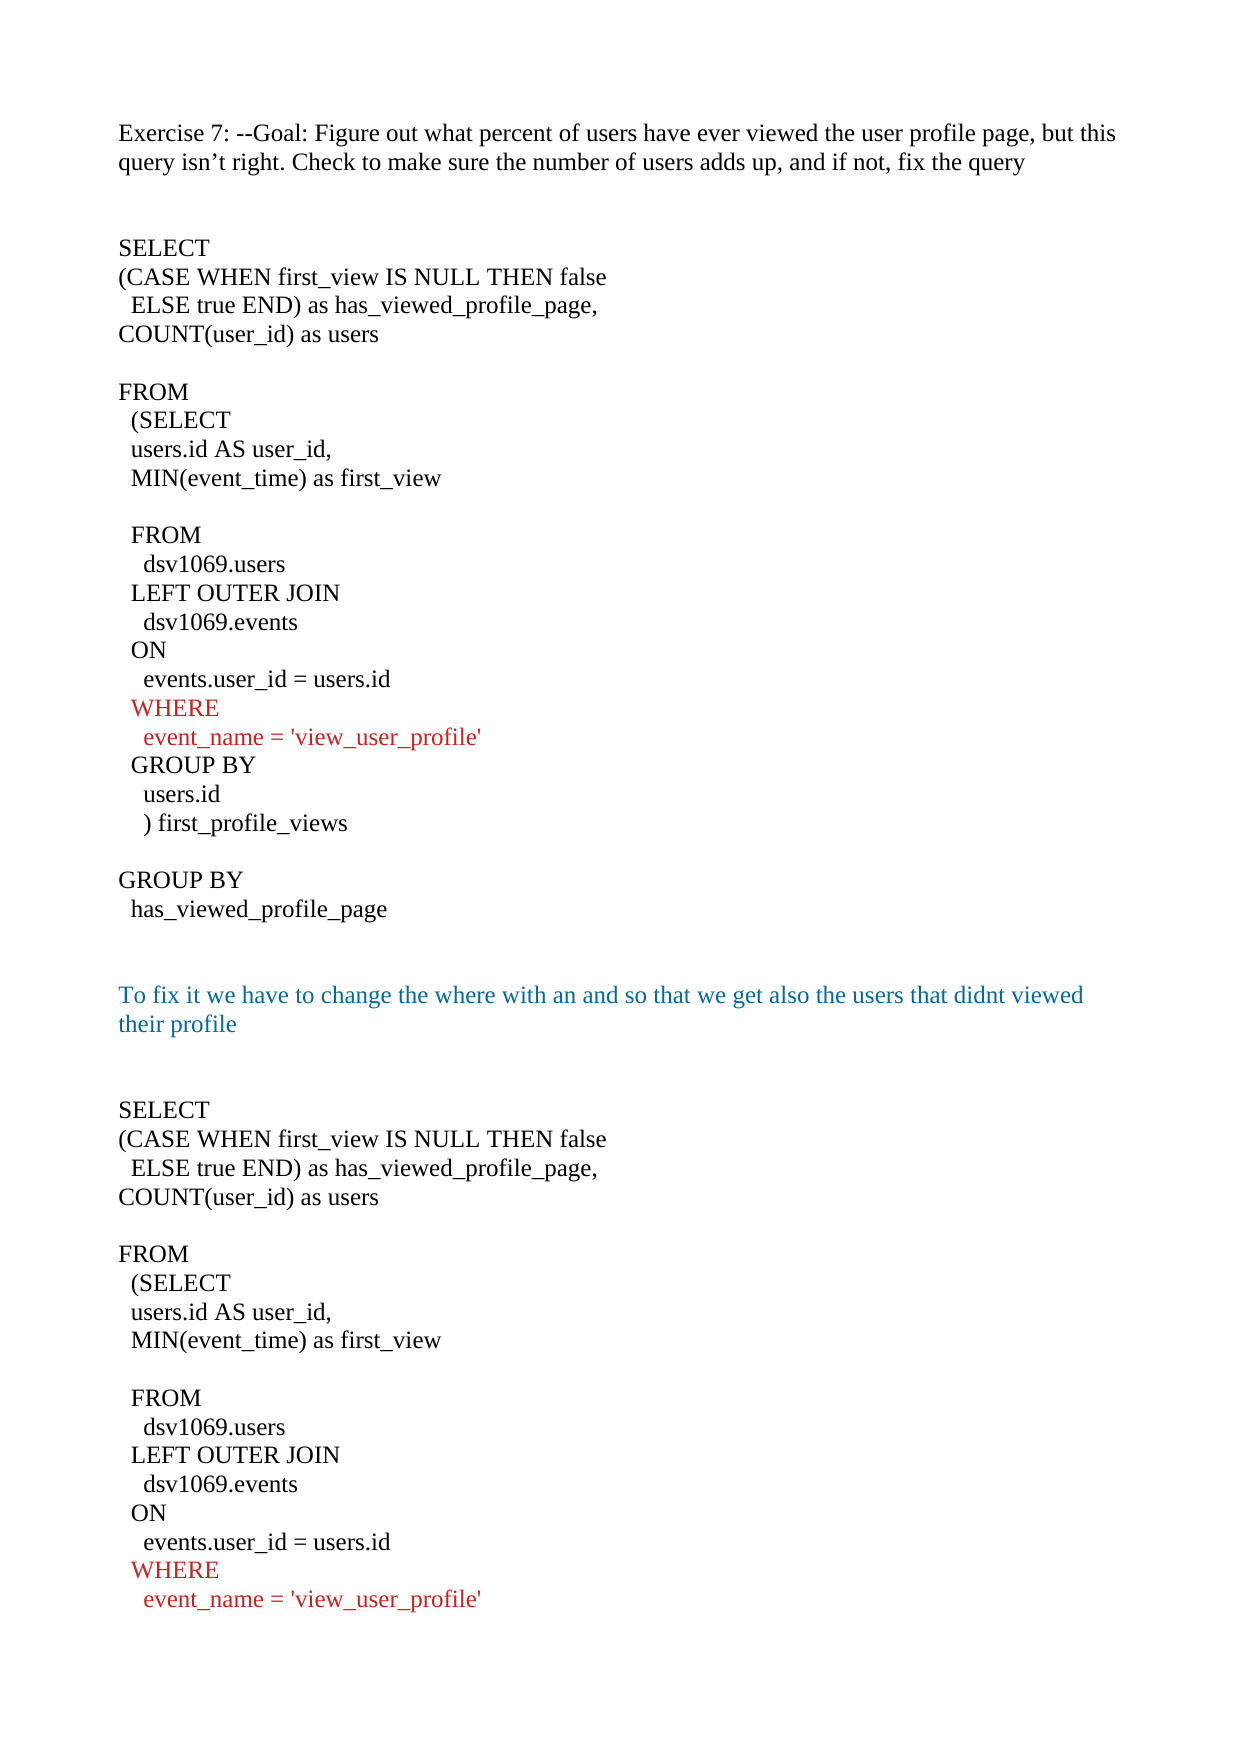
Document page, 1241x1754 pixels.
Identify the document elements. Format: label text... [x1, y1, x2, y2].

text To fix it we have to change the where with an and so that we get also the users that didnt viewed their profile [118, 981, 1122, 1038]
text SELECT (CASE WHEN first_view IS NULL THEN false ELSE true END) as has_viewed_profile_page, COUNT(user_id) as users FROM (SELECT users.id AS user_id, MIN(event_time) as first_view FROM dsv1069.users LEFT OUTER JOIN dsv1069.events ON events.user_id = users.id WHERE event_name = 'view_user_profile' [118, 1096, 1122, 1613]
text Exercise 7: --Goal: Figure out what percent of users have ever viewed the user profile page, but this query isn’t right. Check to make sure the number of users adds up, and if not, fix the query [118, 118, 1122, 176]
text SELECT (CASE WHEN first_view IS NULL THEN false ELSE true END) as has_viewed_profile_page, COUNT(user_id) as users FROM (SELECT users.id AS user_id, MIN(event_time) as first_view FROM dsv1069.users LEFT OUTER JOIN dsv1069.events ON events.user_id = users.id WHERE event_name = 'view_user_profile' GROUP BY users.id ) first_profile_views GROUP BY has_viewed_profile_page [118, 233, 1122, 923]
